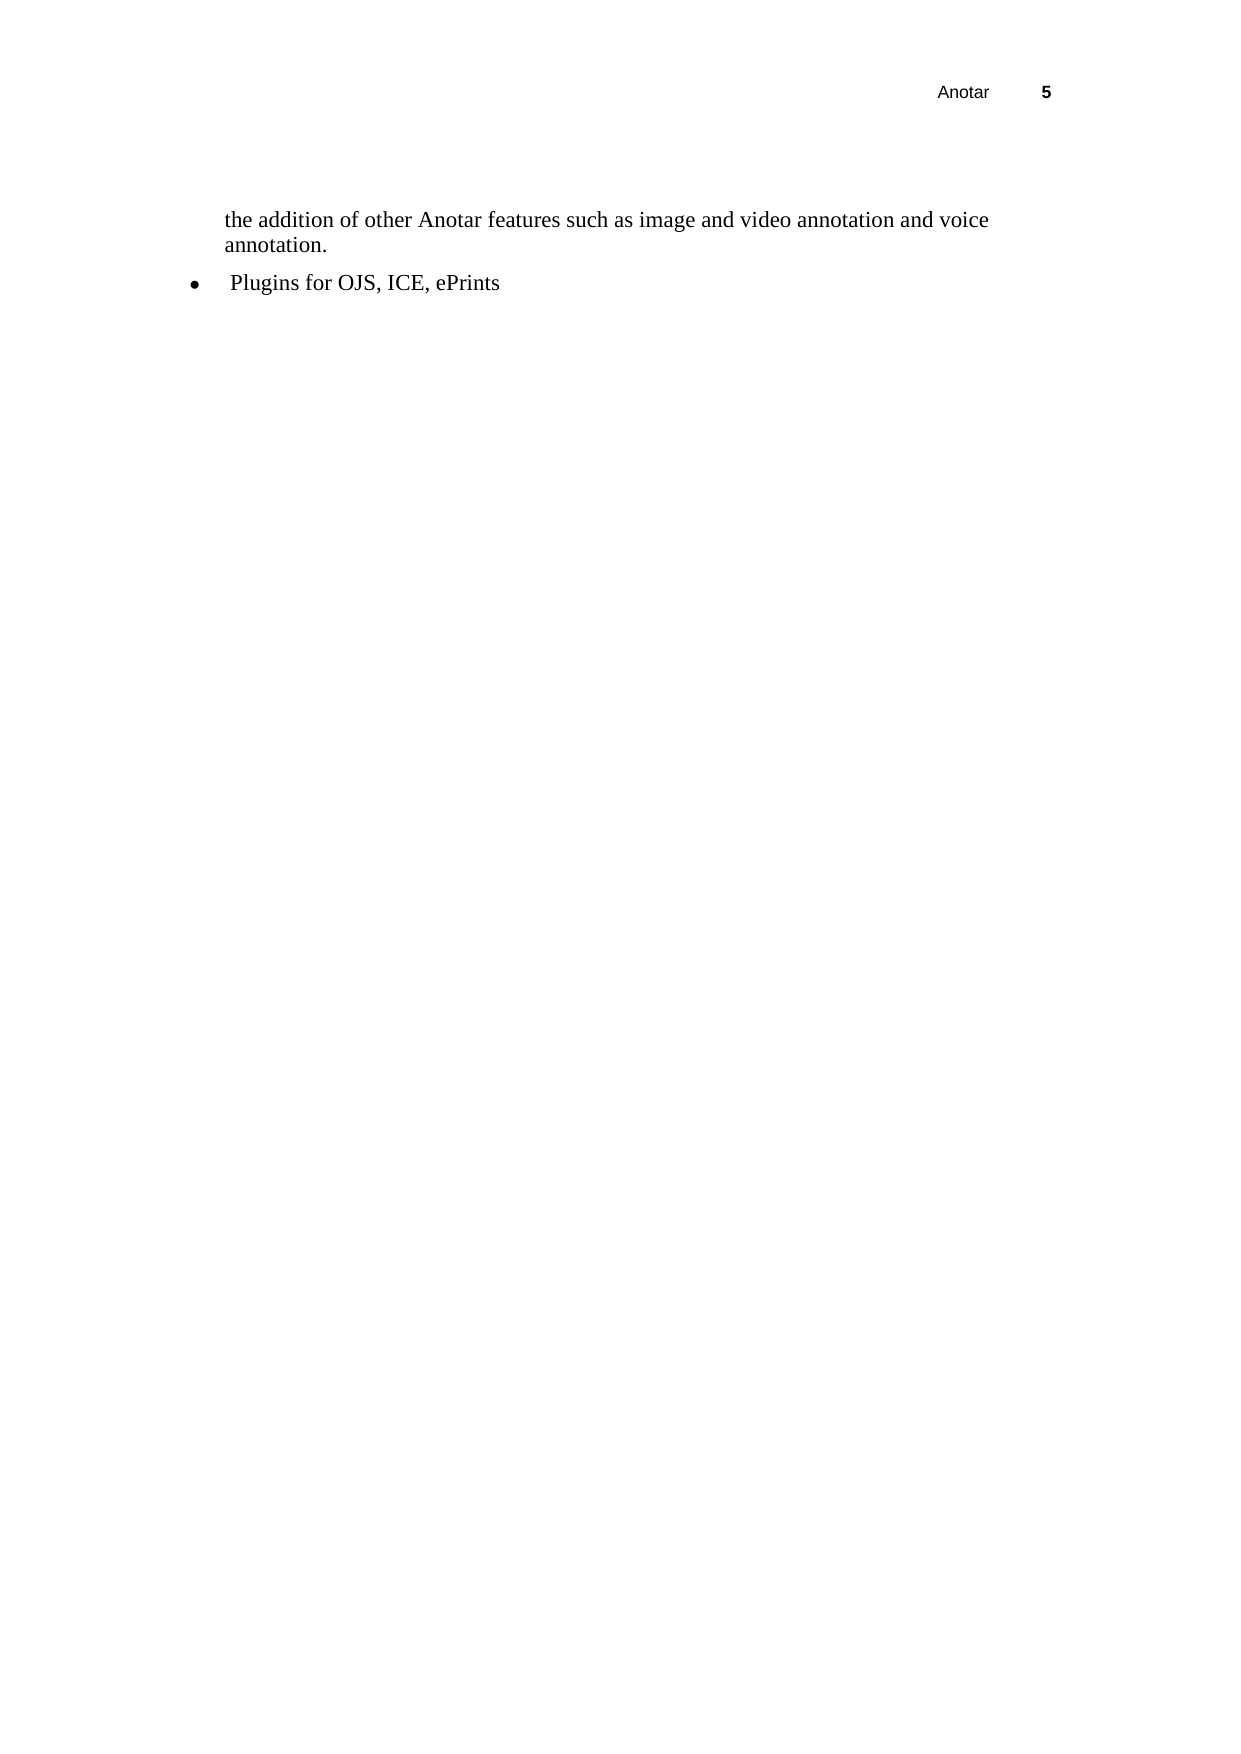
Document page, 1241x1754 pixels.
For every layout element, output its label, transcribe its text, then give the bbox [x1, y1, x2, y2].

list the addition of other Anotar features such as image and video annotation and voice annotation. [189, 207, 1051, 258]
list Plugins for OJS, ICE, ePrints [189, 270, 1051, 296]
